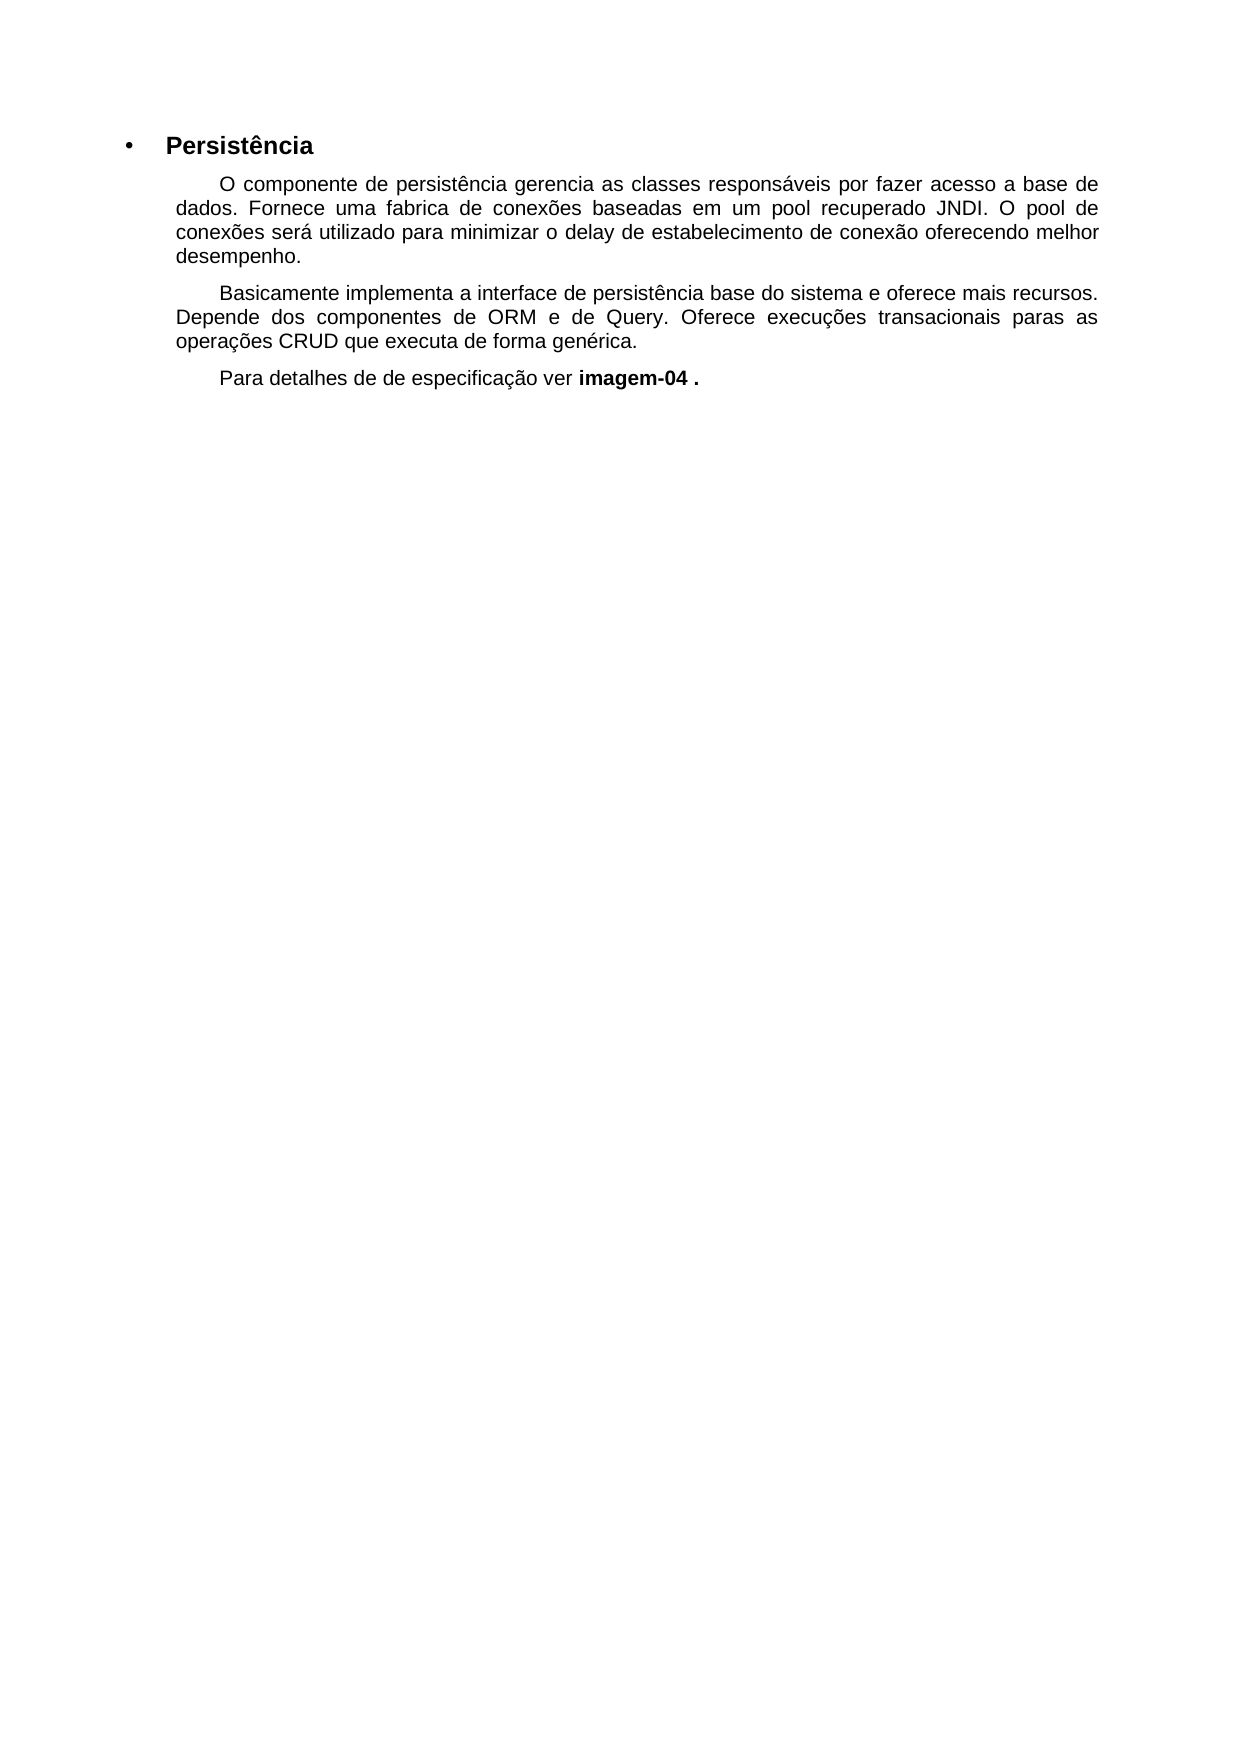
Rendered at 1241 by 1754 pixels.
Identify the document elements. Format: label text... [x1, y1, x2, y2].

text O componente de persistência gerencia as classes responsáveis por fazer acesso a base de dados. Fornece uma fabrica de conexões baseadas em um pool recuperado JNDI. O pool de conexões será utilizado para minimizar o delay de estabelecimento de conexão oferecendo melhor desempenho. [176, 172, 1100, 268]
list Persistência [125, 131, 1100, 160]
text Basicamente implementa a interface de persistência base do sistema e oferece mais recursos. Depende dos componentes de ORM e de Query. Oferece execuções transacionais paras as operações CRUD que executa de forma genérica. [176, 281, 1100, 353]
text Para detalhes de de especificação ver imagem-04 . [176, 366, 1100, 390]
